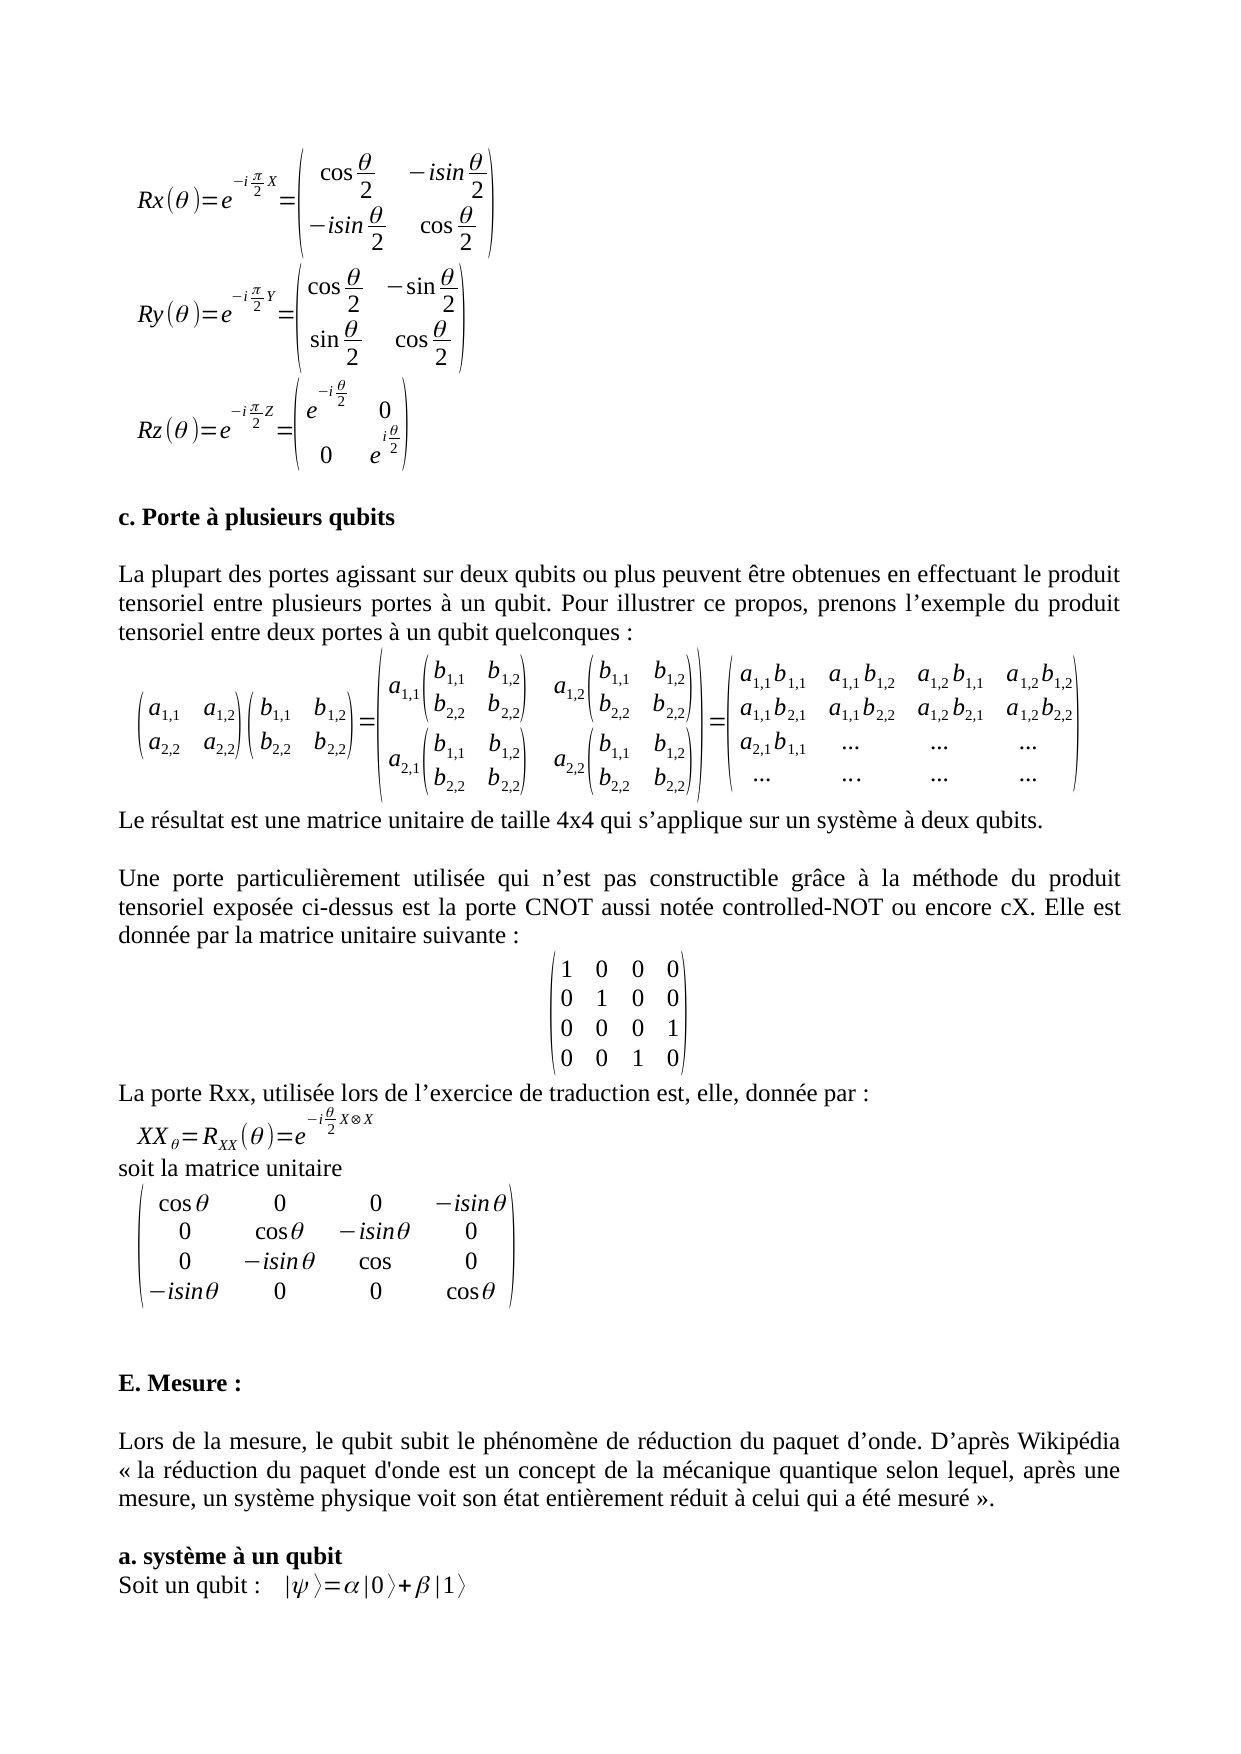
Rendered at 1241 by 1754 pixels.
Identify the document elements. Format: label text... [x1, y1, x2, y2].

text soit la matrice unitaire [118, 1153, 1122, 1182]
text La plupart des portes agissant sur deux qubits ou plus peuvent être obtenues en effectuant le produit tensoriel entre plusieurs portes à un qubit. Pour illustrer ce propos, prenons l’exemple du produit tensoriel entre deux portes à un qubit quelconques : [118, 559, 1122, 646]
text c. Porte à plusieurs qubits [118, 502, 1122, 531]
text Lors de la mesure, le qubit subit le phénomène de réduction du paquet d’onde. D’après Wikipédia « la réduction du paquet d'onde est un concept de la mécanique quantique selon lequel, après une mesure, un système physique voit son état entièrement réduit à celui qui a été mesuré ». [118, 1426, 1122, 1512]
text Une porte particulièrement utilisée qui n’est pas constructible grâce à la méthode du produit tensoriel exposée ci-dessus est la porte CNOT aussi notée controlled-NOT ou encore cX. Elle est donnée par la matrice unitaire suivante : [118, 863, 1122, 949]
text La porte Rxx, utilisée lors de l’exercice de traduction est, elle, donnée par : [118, 1078, 1122, 1153]
text Soit un qubit : [118, 1570, 1122, 1599]
text E. Mesure : [118, 1368, 1122, 1397]
text a. système à un qubit [118, 1541, 1122, 1570]
text Le résultat est une matrice unitaire de taille 4x4 qui s’applique sur un système à deux qubits. [118, 805, 1122, 834]
